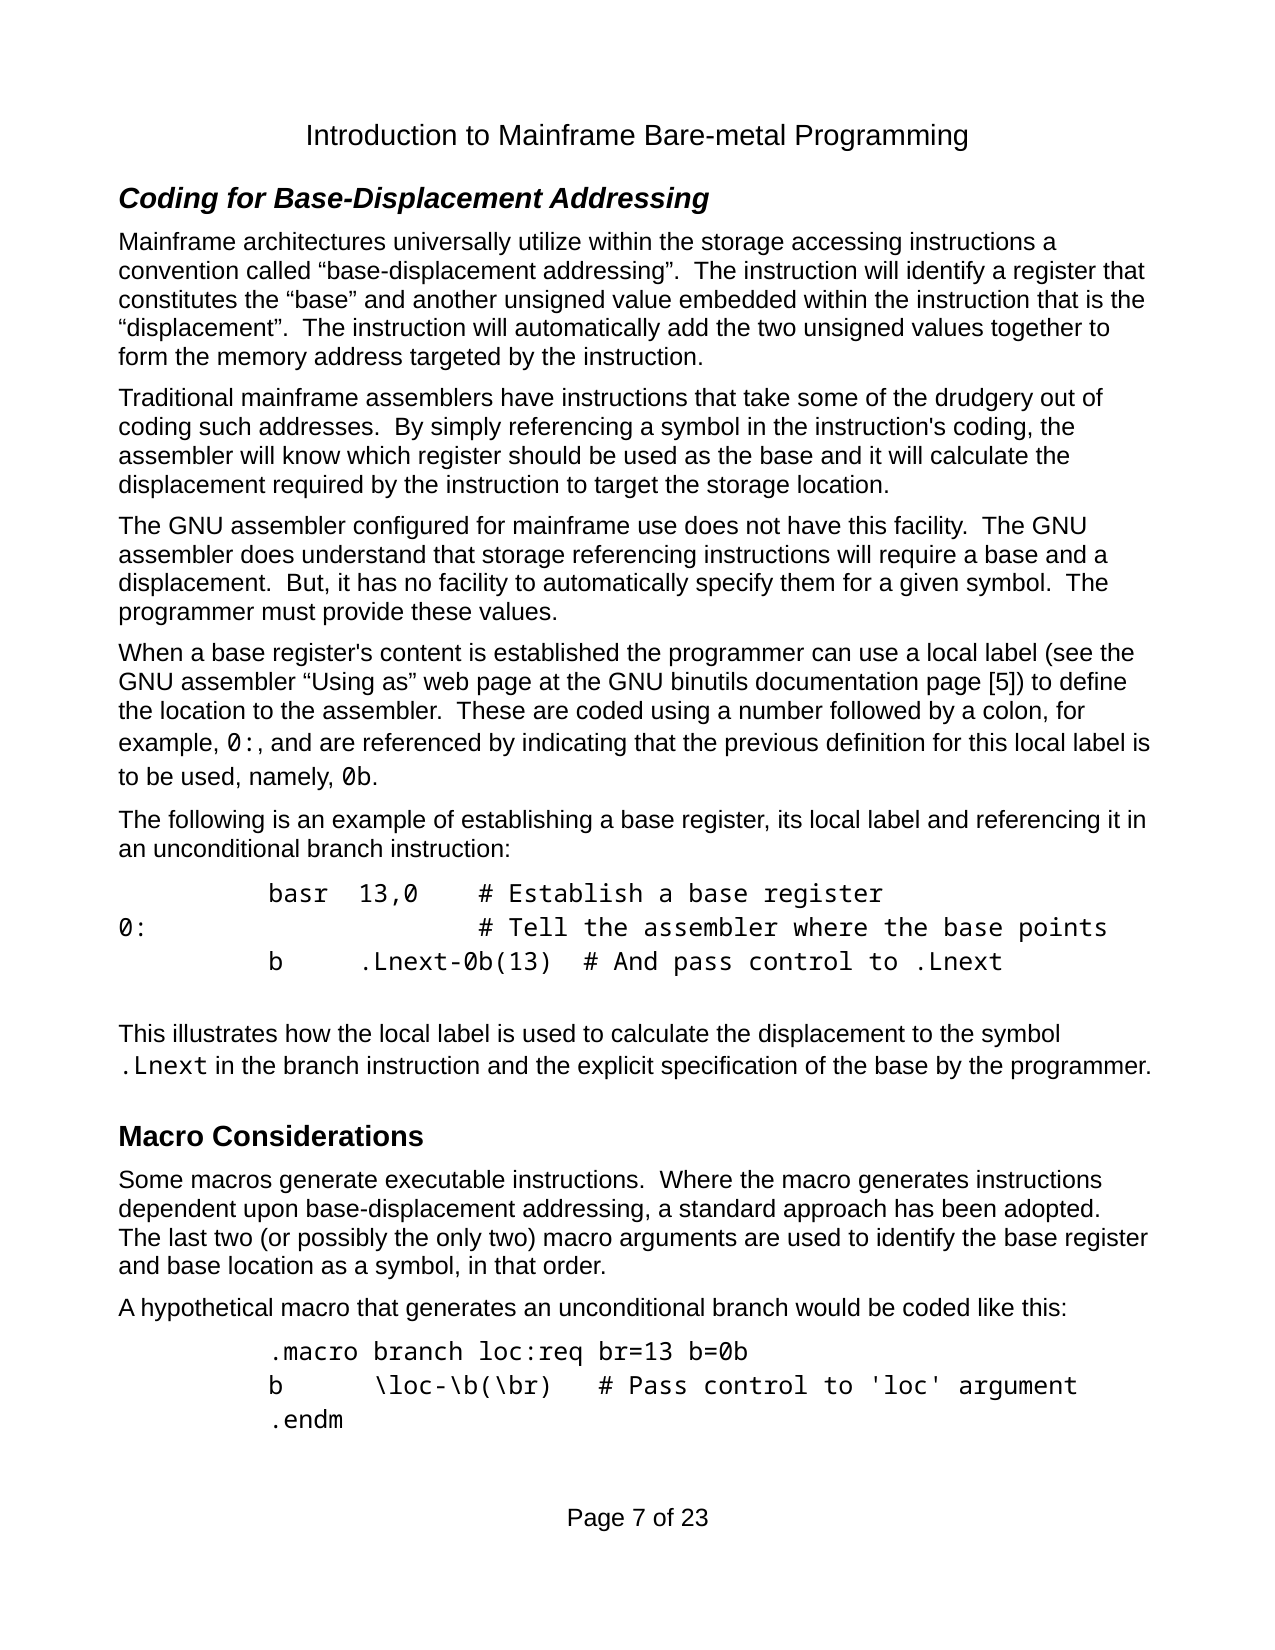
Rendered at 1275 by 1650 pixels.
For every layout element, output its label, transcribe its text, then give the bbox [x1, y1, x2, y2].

text Traditional mainframe assemblers have instructions that take some of the drudgery out of coding such addresses. By simply referencing a symbol in the instruction's coding, the assembler will know which register should be used as the base and it will calculate the displacement required by the instruction to target the storage location. [118, 383, 1157, 498]
text This illustrates how the local label is used to calculate the displacement to the symbol .Lnext in the branch instruction and the explicit specification of the base by the programmer. [118, 1019, 1157, 1082]
text The following is an example of establishing a base register, its local label and referencing it in an unconditional branch instruction: [118, 805, 1157, 863]
text A hypothetical macro that generates an unconditional branch would be coded like this: [118, 1293, 1157, 1321]
text 0: # Tell the assembler where the base points [118, 909, 1157, 943]
text basr 13,0 # Establish a base register [118, 875, 1157, 909]
text Mainframe architectures universally utilize within the storage accessing instructions a convention called “base-displacement addressing”. The instruction will identify a register that constitutes the “base” and another unsigned value embedded within the instruction that is the “displacement”. The instruction will automatically add the two unsigned values together to form the memory address targeted by the instruction. [118, 227, 1157, 371]
text .endm [118, 1402, 1157, 1436]
text The GNU assembler configured for mainframe use does not have this facility. The GNU assembler does understand that storage referencing instructions will require a base and a displacement. But, it has no facility to automatically specify them for a given symbol. The programmer must provide these values. [118, 511, 1157, 626]
text When a base register's content is established the programmer can use a local label (see the GNU assembler “Using as” web page at the GNU binutils documentation page [5]) to define the location to the assembler. These are coded using a number followed by a colon, for example, 0:, and are referenced by indicating that the previous definition for this local label is to be used, namely, 0b. [118, 638, 1157, 793]
subtitle Coding for Base-Displacement Addressing [118, 181, 1157, 215]
text b \loc-\b(\br) # Pass control to 'loc' argument [118, 1368, 1157, 1402]
text b .Lnext-0b(13) # And pass control to .Lnext [118, 943, 1157, 977]
subtitle Macro Considerations [118, 1119, 1157, 1153]
text .macro branch loc:req br=13 b=0b [118, 1334, 1157, 1368]
text Some macros generate executable instructions. Where the macro generates instructions dependent upon base-displacement addressing, a standard approach has been adopted. The last two (or possibly the only two) macro arguments are used to identify the base register and base location as a symbol, in that order. [118, 1165, 1157, 1280]
